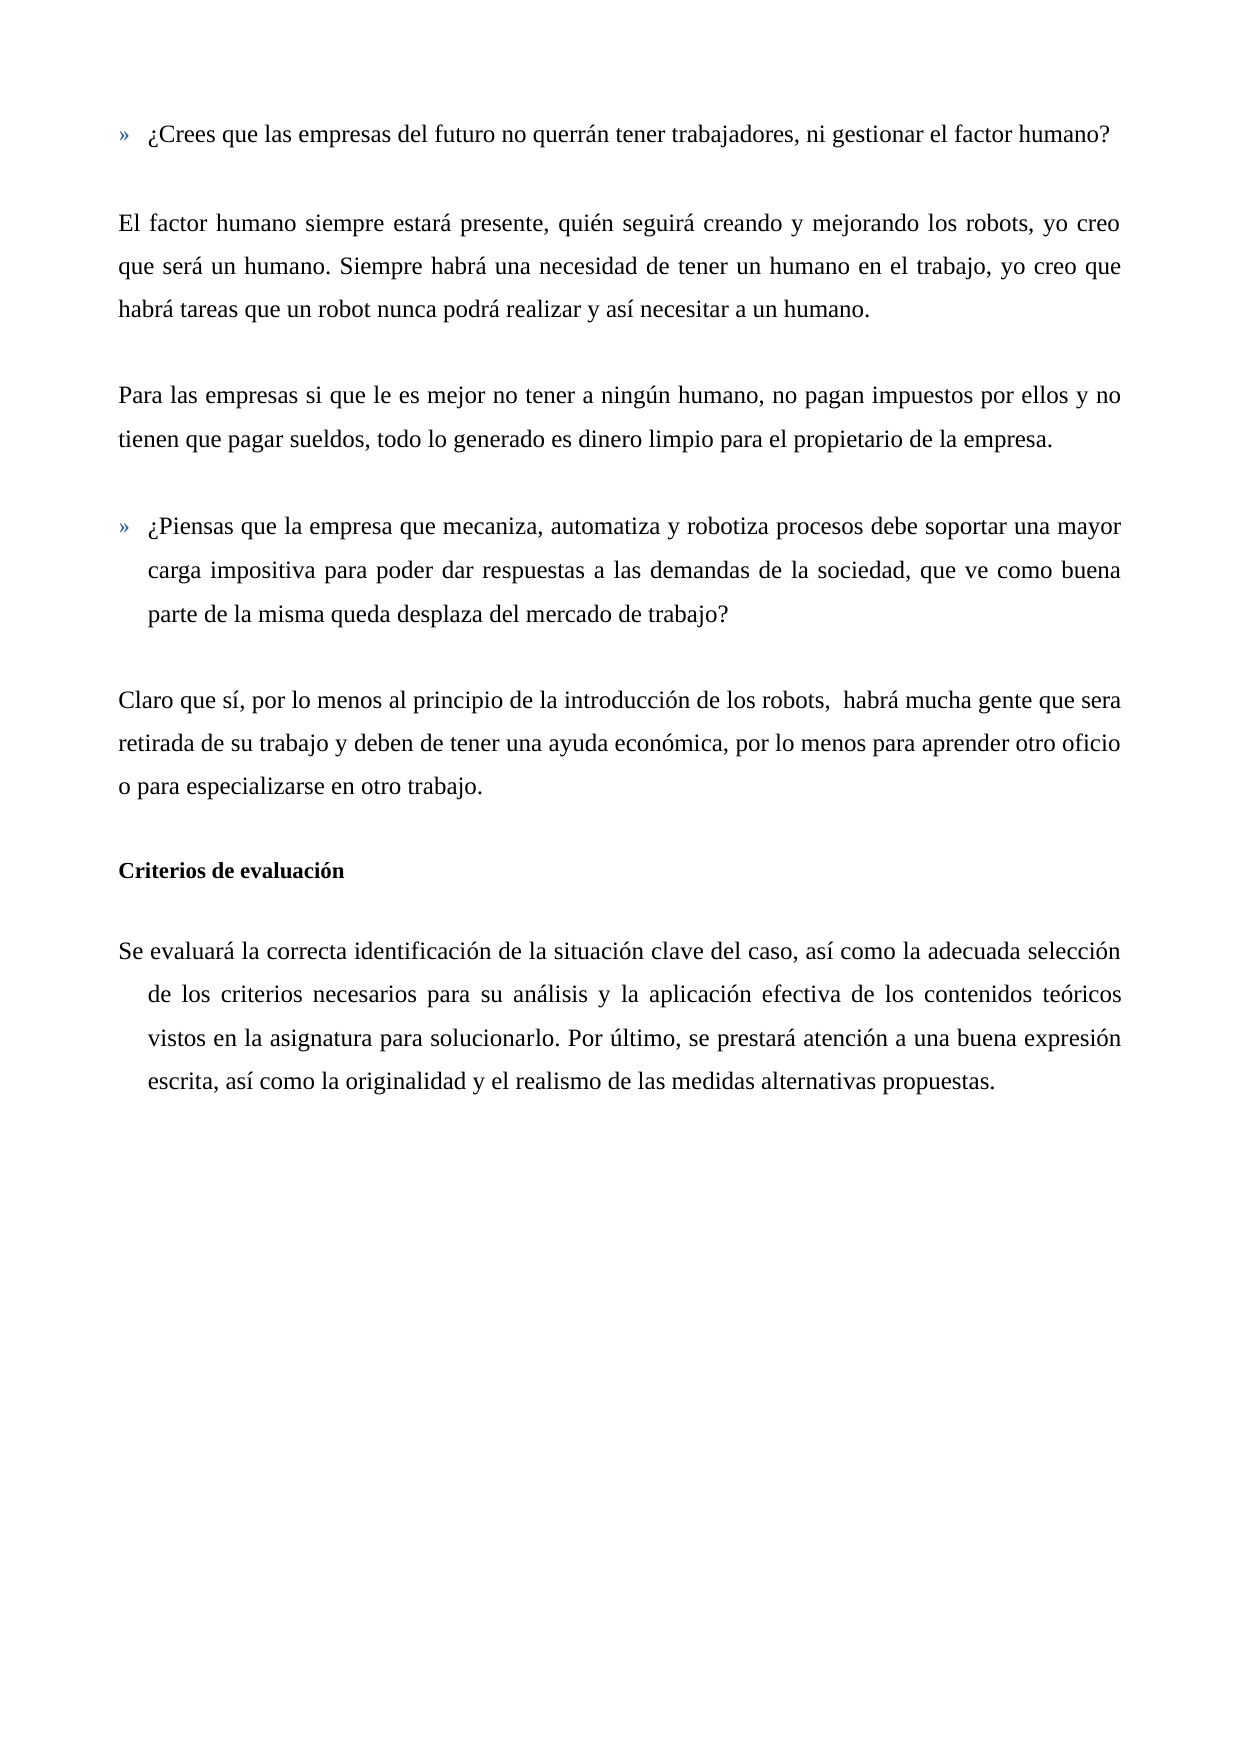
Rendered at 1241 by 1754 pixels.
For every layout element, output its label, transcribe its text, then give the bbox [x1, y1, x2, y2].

list ¿Piensas que la empresa que mecaniza, automatiza y robotiza procesos debe soportar una mayor carga impositiva para poder dar respuestas a las demandas de la sociedad, que ve como buena parte de la misma queda desplaza del mercado de trabajo? [118, 510, 1122, 627]
list ¿Crees que las empresas del futuro no querrán tener trabajadores, ni gestionar el factor humano? [118, 118, 1122, 149]
list El factor humano siempre estará presente, quién seguirá creando y mejorando los robots, yo creo que será un humano. Siempre habrá una necesidad de tener un humano en el trabajo, yo creo que habrá tareas que un robot nunca podrá realizar y así necesitar a un humano. [118, 208, 1122, 323]
list Claro que sí, por lo menos al principio de la introducción de los robots, habrá mucha gente que sera retirada de su trabajo y deben de tener una ayuda económica, por lo menos para aprender otro oficio o para especializarse en otro trabajo. [118, 685, 1122, 800]
text Se evaluará la correcta identificación de la situación clave del caso, así como la adecuada selección de los criterios necesarios para su análisis y la aplicación efectiva de los contenidos teóricos vistos en la asignatura para solucionarlo. Por último, se prestará atención a una buena expresión escrita, así como la originalidad y el realismo de las medidas alternativas propuestas. [118, 936, 1122, 1094]
list Para las empresas si que le es mejor no tener a ningún humano, no pagan impuestos por ellos y no tienen que pagar sueldos, todo lo generado es dinero limpio para el propietario de la empresa. [118, 381, 1122, 452]
text Criterios de evaluación [118, 857, 1122, 884]
